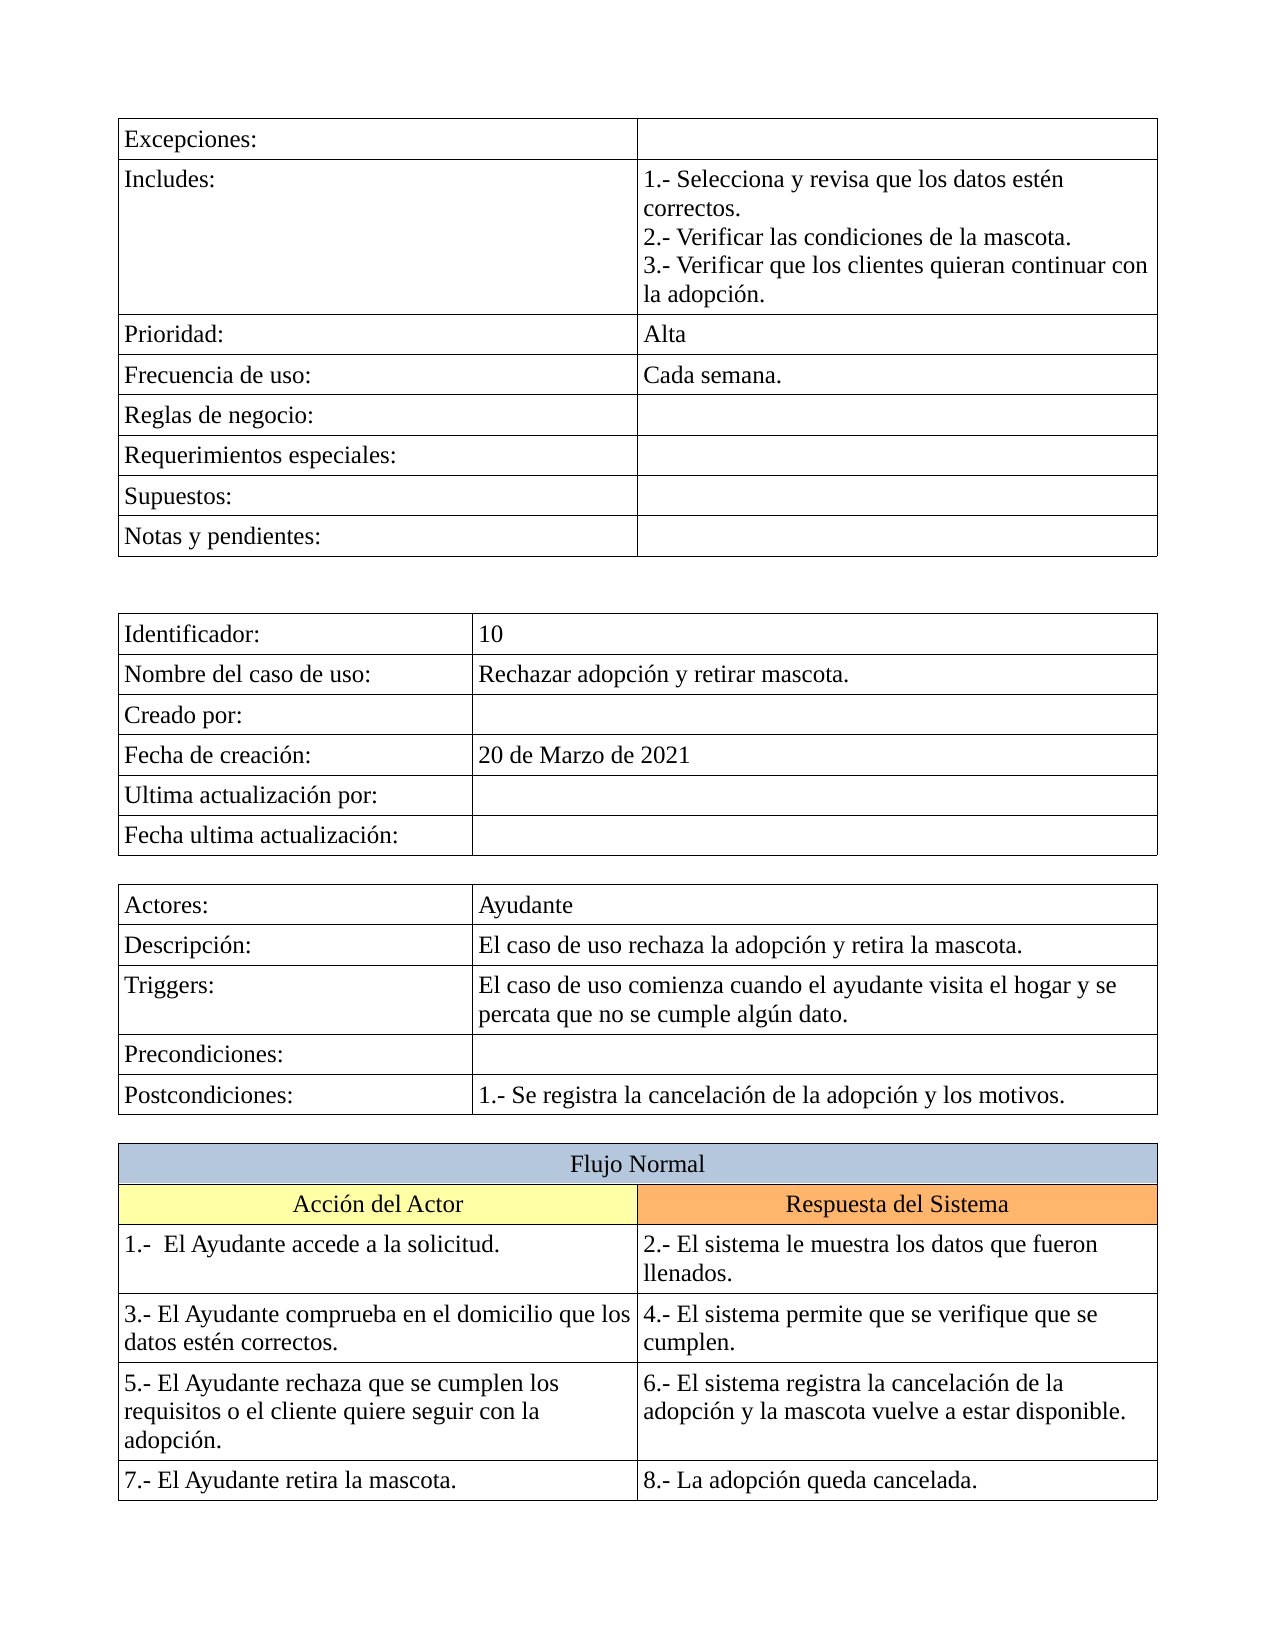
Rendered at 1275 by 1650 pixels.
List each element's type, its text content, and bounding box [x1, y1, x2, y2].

table_cell Triggers: [119, 966, 472, 1034]
table_cell [638, 395, 1157, 435]
table_cell 7.- El Ayudante retira la mascota. [119, 1461, 637, 1500]
table_cell El caso de uso comienza cuando el ayudante visita el hogar y se percata que no se cumple algún dato. [473, 966, 1157, 1034]
table_cell 6.- El sistema registra la cancelación de la adopción y la mascota vuelve a estar disponible. [638, 1363, 1157, 1460]
table_cell 1.- Se registra la cancelación de la adopción y los motivos. [473, 1075, 1157, 1114]
table_cell Excepciones: [119, 119, 637, 158]
table_cell Reglas de negocio: [119, 395, 637, 435]
table_cell Includes: [119, 160, 637, 314]
table_cell [638, 436, 1157, 475]
table_cell El caso de uso rechaza la adopción y retira la mascota. [473, 925, 1157, 964]
table_cell [473, 776, 1157, 815]
table_cell Fecha de creación: [119, 735, 472, 774]
table_cell Ultima actualización por: [119, 776, 472, 815]
table_cell [473, 816, 1157, 855]
table_cell Acción del Actor [119, 1185, 637, 1224]
table_header Flujo Normal [119, 1144, 1157, 1183]
table_cell 1.- El Ayudante accede a la solicitud. [119, 1225, 637, 1293]
table_cell 8.- La adopción queda cancelada. [638, 1461, 1157, 1500]
table_cell Frecuencia de uso: [119, 355, 637, 394]
table_cell Cada semana. [638, 355, 1157, 394]
table_cell [473, 1035, 1157, 1074]
table_cell [473, 695, 1157, 734]
table_cell Rechazar adopción y retirar mascota. [473, 655, 1157, 694]
table_cell Precondiciones: [119, 1035, 472, 1074]
table_header 10 [473, 614, 1157, 653]
table_header Actores: [119, 885, 472, 924]
table_cell Descripción: [119, 925, 472, 964]
table_cell 20 de Marzo de 2021 [473, 735, 1157, 774]
table_cell Nombre del caso de uso: [119, 655, 472, 694]
table_cell [638, 476, 1157, 515]
table_cell Postcondiciones: [119, 1075, 472, 1114]
table_cell Creado por: [119, 695, 472, 734]
table_cell 4.- El sistema permite que se verifique que se cumplen. [638, 1294, 1157, 1362]
table_cell 1.- Selecciona y revisa que los datos estén correctos. 2.- Verificar las condiciones de la mascota. 3.- Verificar que los clientes quieran continuar con la adopción. [638, 160, 1157, 314]
table_cell Supuestos: [119, 476, 637, 515]
table_cell 5.- El Ayudante rechaza que se cumplen los requisitos o el cliente quiere seguir con la adopción. [119, 1363, 637, 1460]
table_cell Notas y pendientes: [119, 516, 637, 556]
table_cell [638, 119, 1157, 158]
table_cell Respuesta del Sistema [638, 1185, 1157, 1224]
table_cell [638, 516, 1157, 556]
table_header Identificador: [119, 614, 472, 653]
table_cell Requerimientos especiales: [119, 436, 637, 475]
table_cell Prioridad: [119, 315, 637, 354]
table_cell 3.- El Ayudante comprueba en el domicilio que los datos estén correctos. [119, 1294, 637, 1362]
table_cell 2.- El sistema le muestra los datos que fueron llenados. [638, 1225, 1157, 1293]
table_cell Alta [638, 315, 1157, 354]
table_cell Fecha ultima actualización: [119, 816, 472, 855]
table_header Ayudante [473, 885, 1157, 924]
